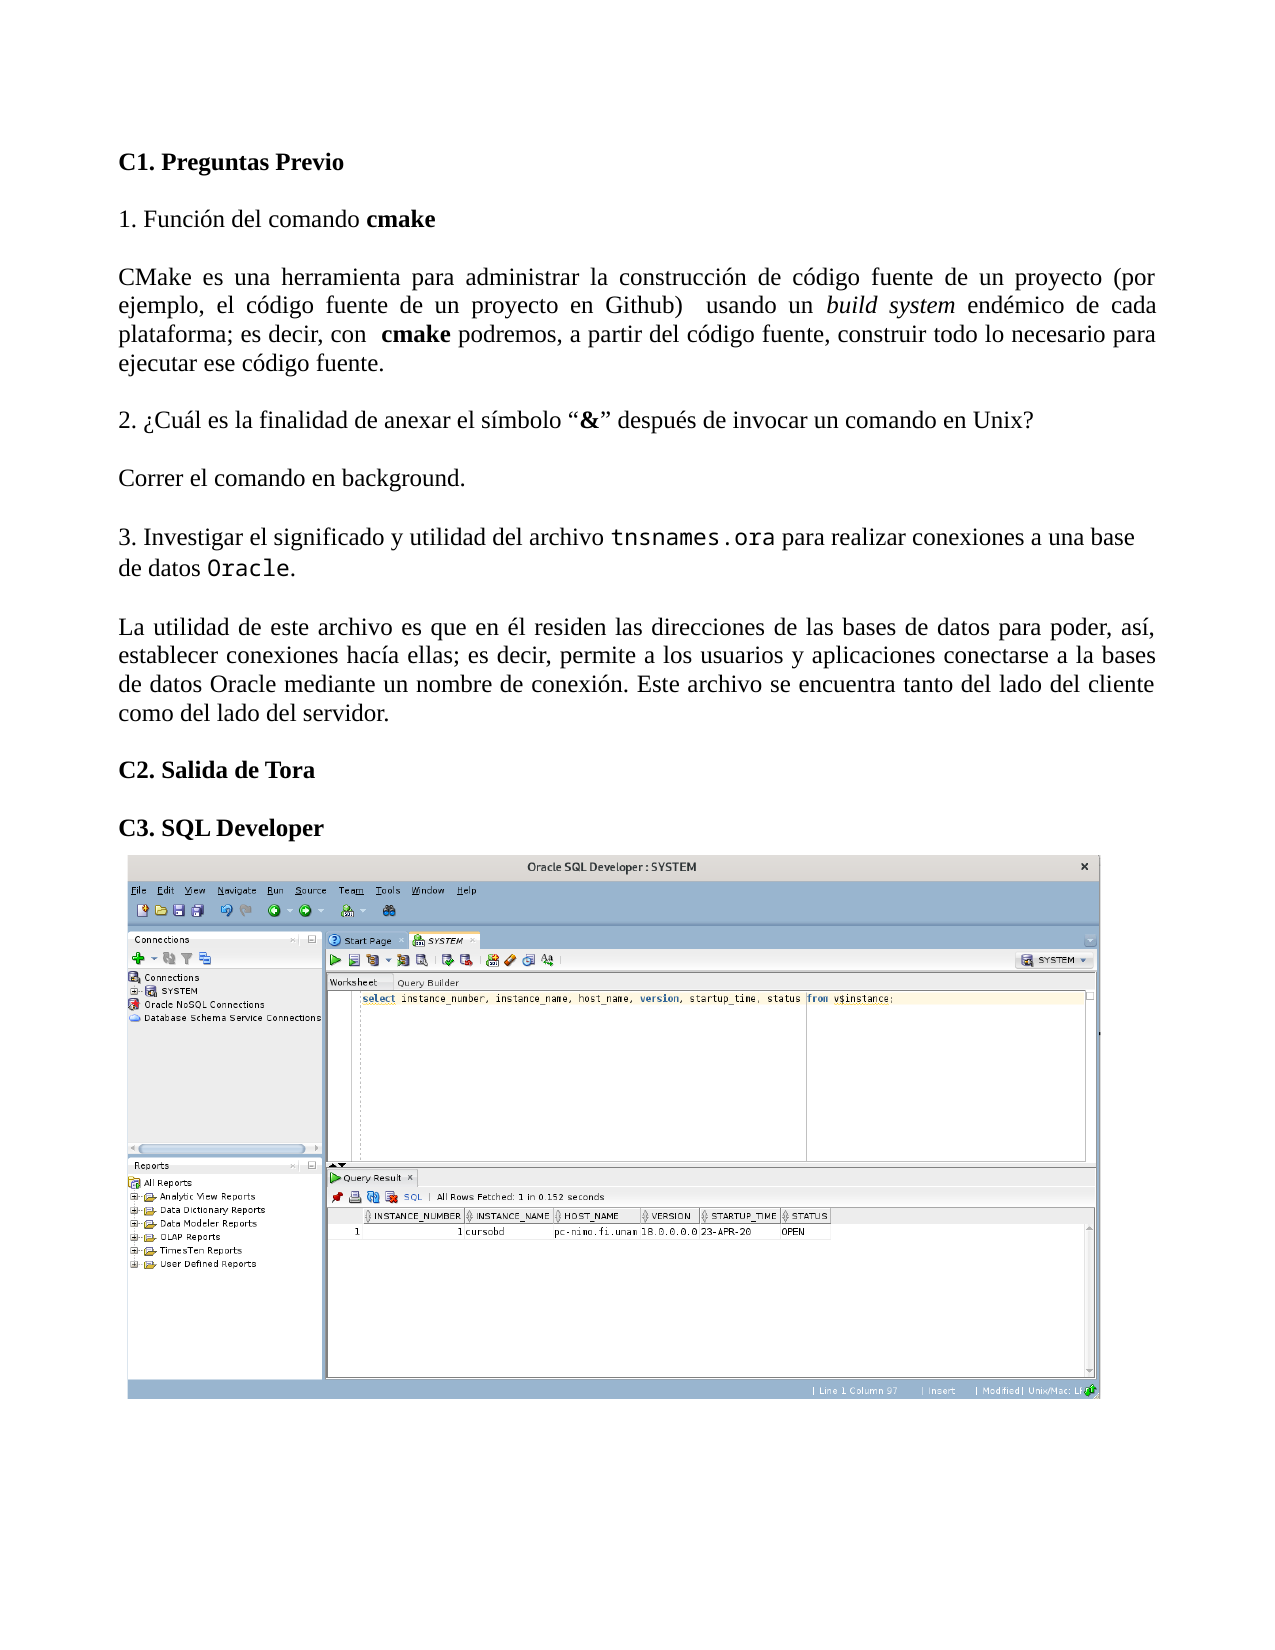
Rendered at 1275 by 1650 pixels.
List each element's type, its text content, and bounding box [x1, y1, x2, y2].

text 2. ¿Cuál es la finalidad de anexar el símbolo “&” después de invocar un comando en Unix? [118, 406, 1157, 434]
text Correr el comando en background. [118, 463, 1157, 492]
text 1. Función del comando cmake [118, 204, 1157, 233]
text C3. SQL Developer [118, 813, 1157, 842]
text La utilidad de este archivo es que en él residen las direcciones de las bases de datos para poder, así, establecer conexiones hacía ellas; es decir, permite a los usuarios y aplicaciones conectarse a la bases de datos Oracle mediante un nombre de conexión. Este archivo se encuentra tanto del lado del cliente como del lado del servidor. [118, 612, 1157, 727]
text 3. Investigar el significado y utilidad del archivo tnsnames.ora para realizar conexiones a una base de datos Oracle. [118, 521, 1157, 583]
text C2. Salida de Tora [118, 756, 1157, 784]
picture [127, 855, 1101, 1399]
text C1. Preguntas Previo [118, 147, 1157, 176]
text CMake es una herramienta para administrar la construcción de código fuente de un proyecto (por ejemplo, el código fuente de un proyecto en Github) usando un build system endémico de cada plataforma; es decir, con cmake podremos, a partir del código fuente, construir todo lo necesario para ejecutar ese código fuente. [118, 262, 1157, 377]
